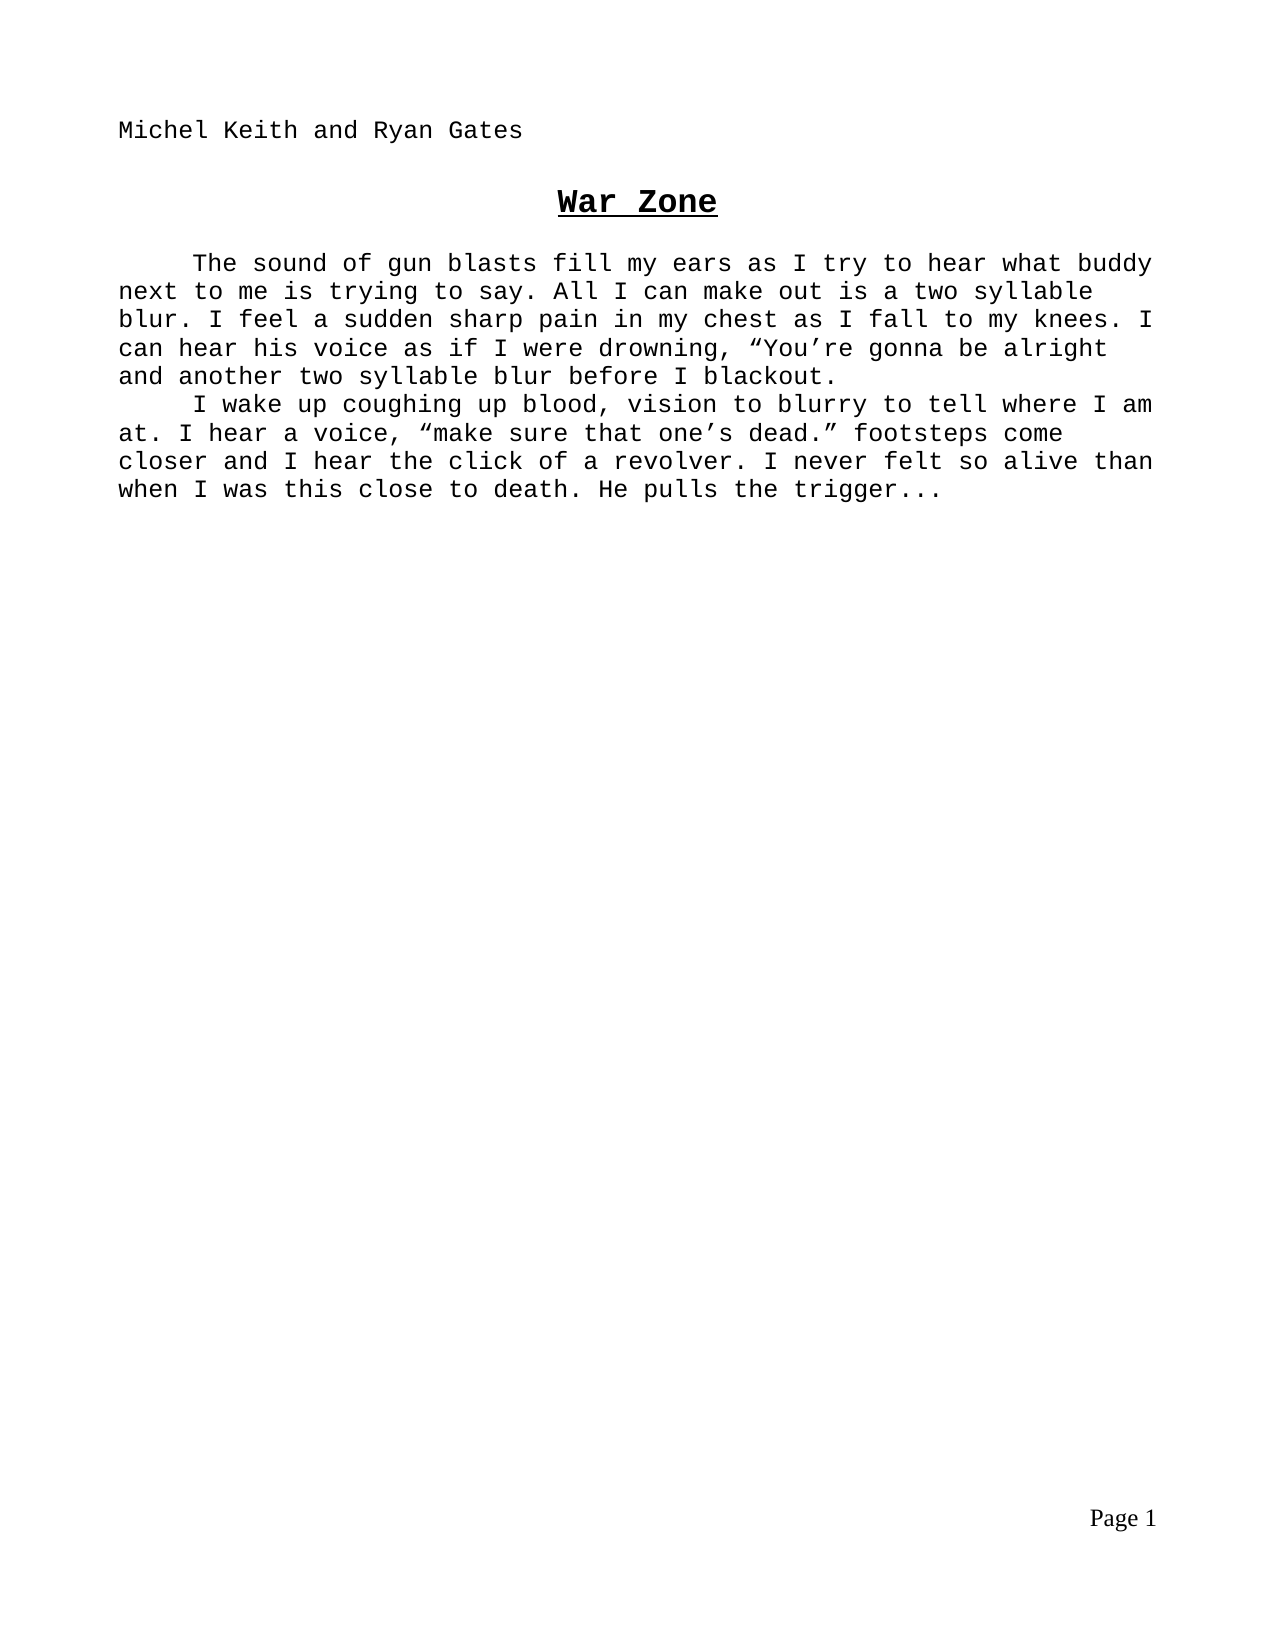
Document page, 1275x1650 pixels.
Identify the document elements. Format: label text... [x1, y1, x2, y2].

text The sound of gun blasts fill my ears as I try to hear what buddy next to me is trying to say. All I can make out is a two syllable blur. I feel a sudden sharp pain in my chest as I fall to my knees. I can hear his voice as if I were drowning, “You’re gonna be alright and another two syllable blur before I blackout. [118, 250, 1157, 392]
text Michel Keith and Ryan Gates [118, 118, 1157, 146]
text I wake up coughing up blood, vision to blurry to tell where I am at. I hear a voice, “make sure that one’s dead.” footsteps come closer and I hear the click of a revolver. I never felt so alive than when I was this close to death. He pulls the trigger... [118, 392, 1157, 505]
text War Zone [118, 184, 1157, 222]
